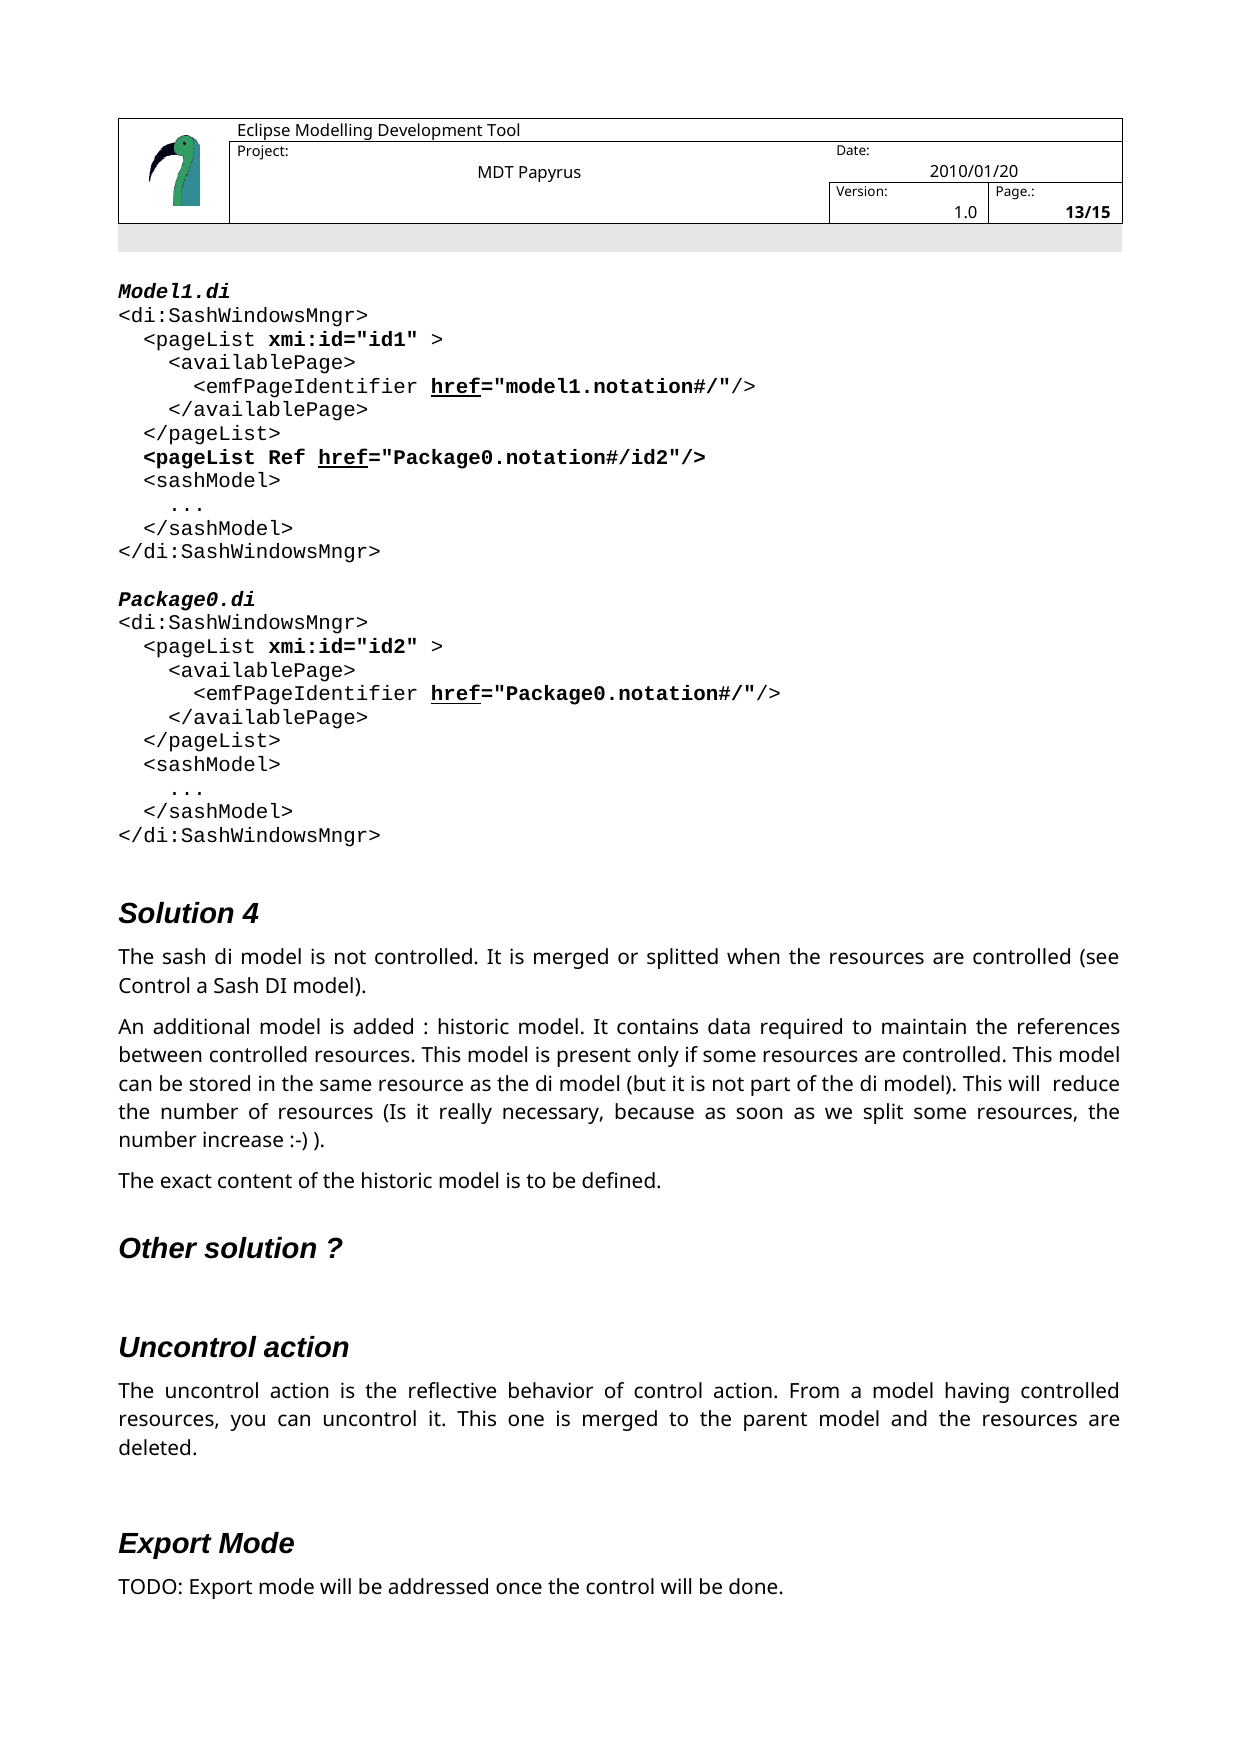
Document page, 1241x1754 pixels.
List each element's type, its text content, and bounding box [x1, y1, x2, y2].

text </availablePage> [118, 399, 1122, 423]
text </sashModel> [118, 518, 1122, 541]
text </availablePage> [118, 707, 1122, 731]
text </di:SashWindowsMngr> [118, 541, 1122, 565]
subtitle Export Mode [118, 1527, 1122, 1560]
text <di:SashWindowsMngr> [118, 305, 1122, 328]
text <availablePage> [118, 659, 1122, 683]
picture [147, 133, 201, 209]
text Package0.di [118, 589, 1122, 612]
text <di:SashWindowsMngr> [118, 612, 1122, 636]
text </pageList> [118, 423, 1122, 447]
text </di:SashWindowsMngr> [118, 825, 1122, 849]
text An additional model is added : historic model. It contains data required to maintain the references between controlled resources. This model is present only if some resources are controlled. This model can be stored in the same resource as the di model (but it is not part of the di model). This will reduce the number of resources (Is it really necessary, because as soon as we split some resources, the number increase :-) ). [118, 1012, 1122, 1154]
subtitle Other solution ? [118, 1232, 1122, 1265]
text ... [118, 778, 1122, 801]
text The sash di model is not controlled. It is merged or splitted when the resources are controlled (see Control a Sash DI model). [118, 942, 1122, 999]
text <emfPageIdentifier href="Package0.notation#/"/> [118, 683, 1122, 707]
text ... [118, 494, 1122, 518]
text <sashModel> [118, 754, 1122, 778]
text The uncontrol action is the reflective behavior of control action. From a model having controlled resources, you can uncontrol it. This one is merged to the parent model and the resources are deleted. [118, 1376, 1122, 1461]
text Model1.di [118, 281, 1122, 305]
text </sashModel> [118, 801, 1122, 825]
text </pageList> [118, 731, 1122, 754]
subtitle Uncontrol action [118, 1331, 1122, 1364]
text <pageList Ref href="Package0.notation#/id2"/> [118, 447, 1122, 470]
text The exact content of the historic model is to be defined. [118, 1167, 1122, 1195]
text <pageList xmi:id="id1" > [118, 328, 1122, 352]
text TODO: Export mode will be addressed once the control will be done. [118, 1572, 1122, 1601]
subtitle Solution 4 [118, 897, 1122, 930]
text <availablePage> [118, 352, 1122, 376]
text <pageList xmi:id="id2" > [118, 636, 1122, 659]
text <sashModel> [118, 470, 1122, 494]
text <emfPageIdentifier href="model1.notation#/"/> [118, 376, 1122, 399]
